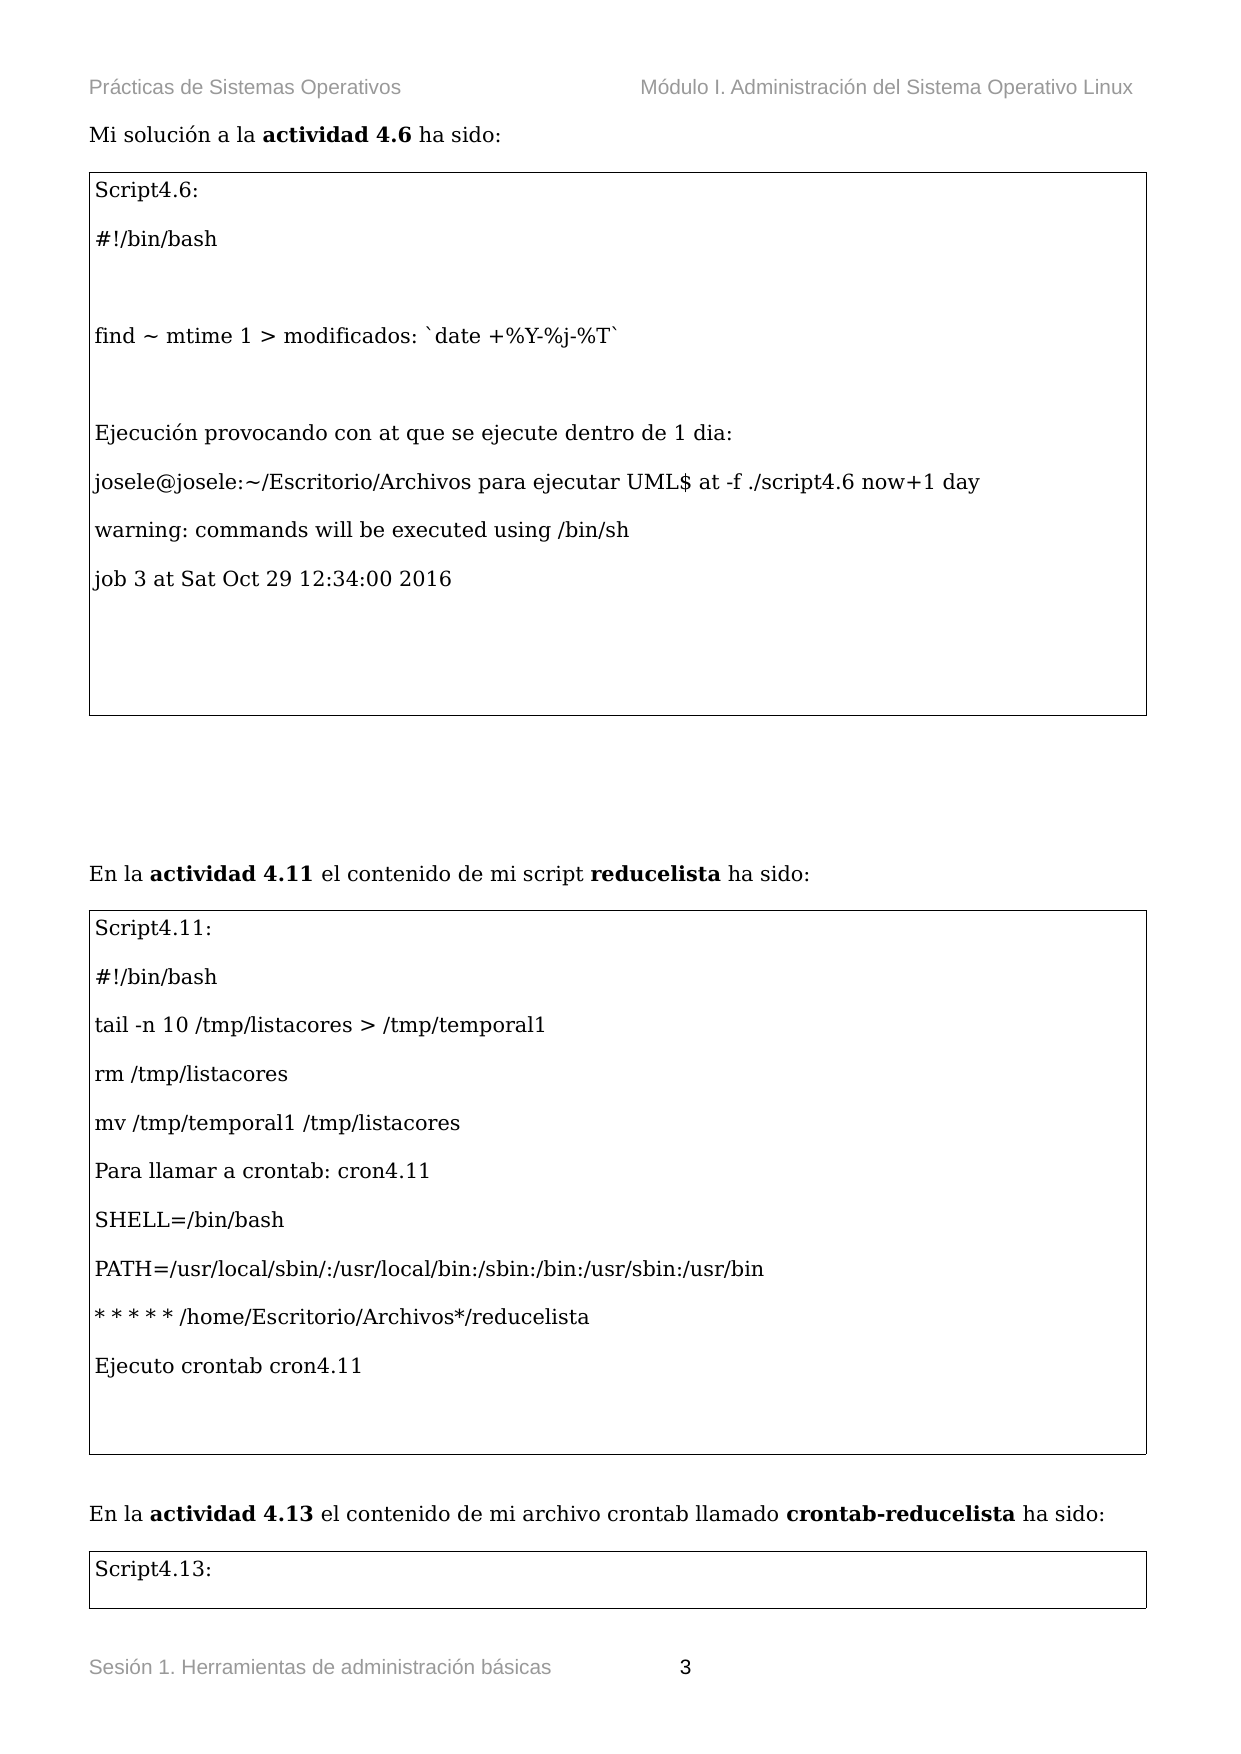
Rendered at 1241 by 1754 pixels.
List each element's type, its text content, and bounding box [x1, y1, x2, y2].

table_header Script4.6: #!/bin/bash find ~ mtime 1 > modificados: `date +%Y-%j-%T` Ejecución provocando con at que se ejecute dentro de 1 dia: josele@josele:~/Escritorio/Archivos para ejecutar UML$ at -f ./script4.6 now+1 day warning: commands will be executed using /bin/sh job 3 at Sat Oct 29 12:34:00 2016 [90, 173, 1146, 715]
text En la actividad 4.11 el contenido de mi script reducelista ha sido: [89, 861, 1146, 886]
text En la actividad 4.13 el contenido de mi archivo crontab llamado crontab-reducelista ha sido: [89, 1502, 1146, 1527]
table_header Script4.13: [90, 1552, 1146, 1608]
table_header Script4.11: #!/bin/bash tail -n 10 /tmp/listacores > /tmp/temporal1 rm /tmp/listacores mv /tmp/temporal1 /tmp/listacores Para llamar a crontab: cron4.11 SHELL=/bin/bash PATH=/usr/local/sbin/:/usr/local/bin:/sbin:/bin:/usr/sbin:/usr/bin * * * * * /home/Escritorio/Archivos*/reducelista Ejecuto crontab cron4.11 [90, 911, 1146, 1453]
text Mi solución a la actividad 4.6 ha sido: [89, 123, 1146, 148]
